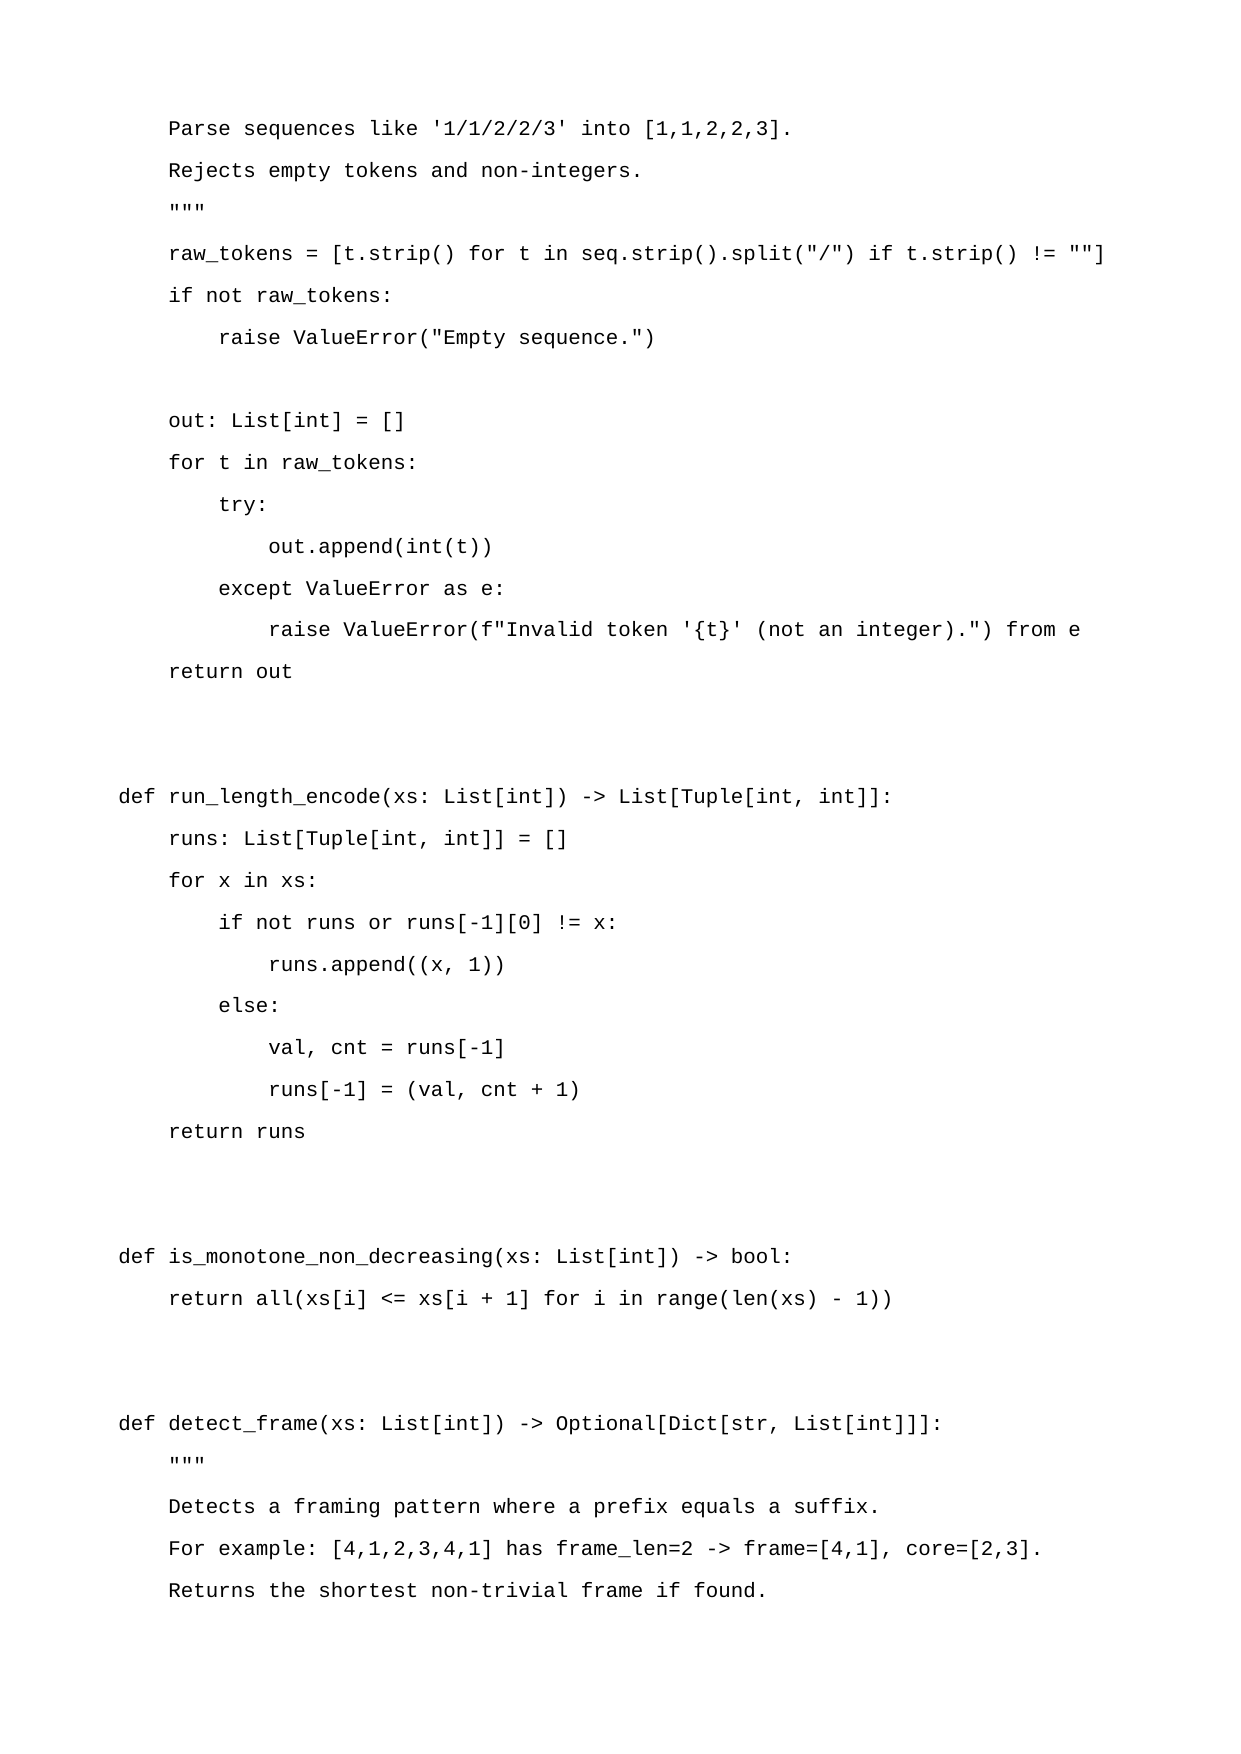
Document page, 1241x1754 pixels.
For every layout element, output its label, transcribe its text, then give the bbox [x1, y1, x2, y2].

text Rejects empty tokens and non-integers. [118, 160, 1122, 183]
text runs.append((x, 1)) [118, 953, 1122, 977]
text Detects a framing pattern where a prefix equals a suffix. [118, 1497, 1122, 1520]
text """ [118, 202, 1122, 225]
text runs[-1] = (val, cnt + 1) [118, 1079, 1122, 1102]
text For example: [4,1,2,3,4,1] has frame_len=2 -> frame=[4,1], core=[2,3]. [118, 1538, 1122, 1562]
text def run_length_encode(xs: List[int]) -> List[Tuple[int, int]]: [118, 786, 1122, 810]
text val, cnt = runs[-1] [118, 1037, 1122, 1061]
text runs: List[Tuple[int, int]] = [] [118, 828, 1122, 852]
text for x in xs: [118, 870, 1122, 894]
text out.append(int(t)) [118, 536, 1122, 559]
text except ValueError as e: [118, 578, 1122, 601]
text return all(xs[i] <= xs[i + 1] for i in range(len(xs) - 1)) [118, 1288, 1122, 1311]
text if not raw_tokens: [118, 285, 1122, 309]
text out: List[int] = [] [118, 411, 1122, 434]
text Parse sequences like '1/1/2/2/3' into [1,1,2,2,3]. [118, 118, 1122, 142]
text def is_monotone_non_decreasing(xs: List[int]) -> bool: [118, 1246, 1122, 1269]
text Returns the shortest non-trivial frame if found. [118, 1580, 1122, 1604]
text raw_tokens = [t.strip() for t in seq.strip().split("/") if t.strip() != ""] [118, 243, 1122, 267]
text return runs [118, 1121, 1122, 1144]
text raise ValueError("Empty sequence.") [118, 327, 1122, 351]
text for t in raw_tokens: [118, 452, 1122, 476]
text def detect_frame(xs: List[int]) -> Optional[Dict[str, List[int]]]: [118, 1413, 1122, 1437]
text try: [118, 494, 1122, 518]
text raise ValueError(f"Invalid token '{t}' (not an integer).") from e [118, 619, 1122, 643]
text return out [118, 661, 1122, 685]
text """ [118, 1455, 1122, 1478]
text if not runs or runs[-1][0] != x: [118, 912, 1122, 935]
text else: [118, 995, 1122, 1019]
